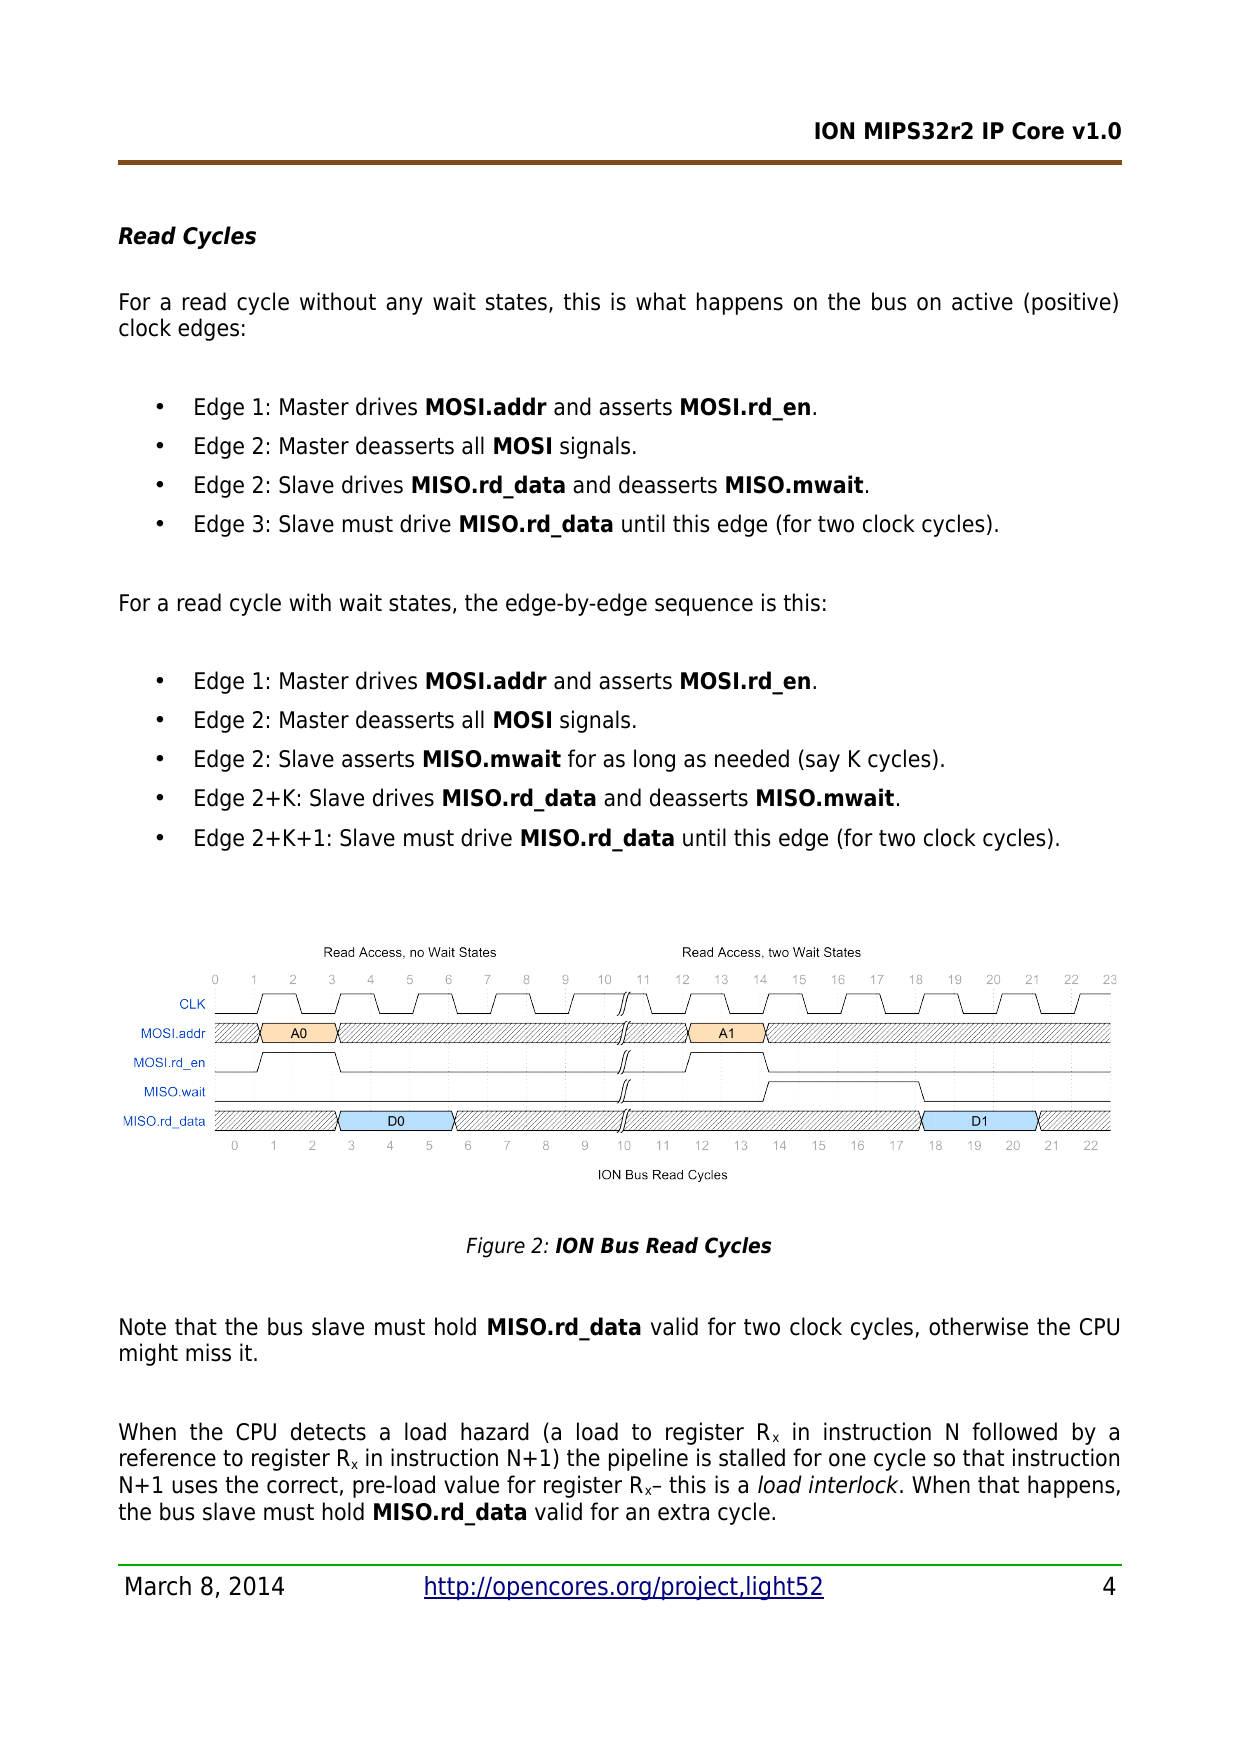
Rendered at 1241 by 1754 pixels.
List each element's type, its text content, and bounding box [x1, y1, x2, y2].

table_header [118, 942, 1122, 1216]
subtitle Read Cycles [118, 223, 1122, 250]
list Edge 2: Slave asserts MISO.mwait for as long as needed (say K cycles). [156, 746, 1122, 773]
text For a read cycle with wait states, the edge-by-edge sequence is this: [118, 590, 1122, 616]
list Edge 1: Master drives MOSI.addr and asserts MOSI.rd_en. [156, 394, 1122, 421]
text For a read cycle without any wait states, this is what happens on the bus on active (positive) clock edges: [118, 289, 1122, 342]
picture [123, 947, 1117, 1182]
text When the CPU detects a load hazard (a load to register Rx in instruction N followed by a reference to register Rx in instruction N+1) the pipeline is stalled for one cycle so that instruction N+1 uses the correct, pre-load value for register Rx– this is a load interlock. When that happens, the bus slave must hold MISO.rd_data valid for an extra cycle. [118, 1419, 1122, 1526]
list Edge 2+K: Slave drives MISO.rd_data and deasserts MISO.mwait. [156, 786, 1122, 812]
list Edge 2: Master deasserts all MOSI signals. [156, 433, 1122, 460]
table_cell Figure 2: ION Bus Read Cycles [118, 1216, 1122, 1277]
list Edge 2: Master deasserts all MOSI signals. [156, 707, 1122, 734]
list Edge 1: Master drives MOSI.addr and asserts MOSI.rd_en. [156, 668, 1122, 695]
text Note that the bus slave must hold MISO.rd_data valid for two clock cycles, otherwise the CPU might miss it. [118, 1314, 1122, 1367]
list Edge 2: Slave drives MISO.rd_data and deasserts MISO.mwait. [156, 472, 1122, 499]
list Edge 3: Slave must drive MISO.rd_data until this edge (for two clock cycles). [156, 511, 1122, 538]
list Edge 2+K+1: Slave must drive MISO.rd_data until this edge (for two clock cycles). [156, 825, 1122, 851]
